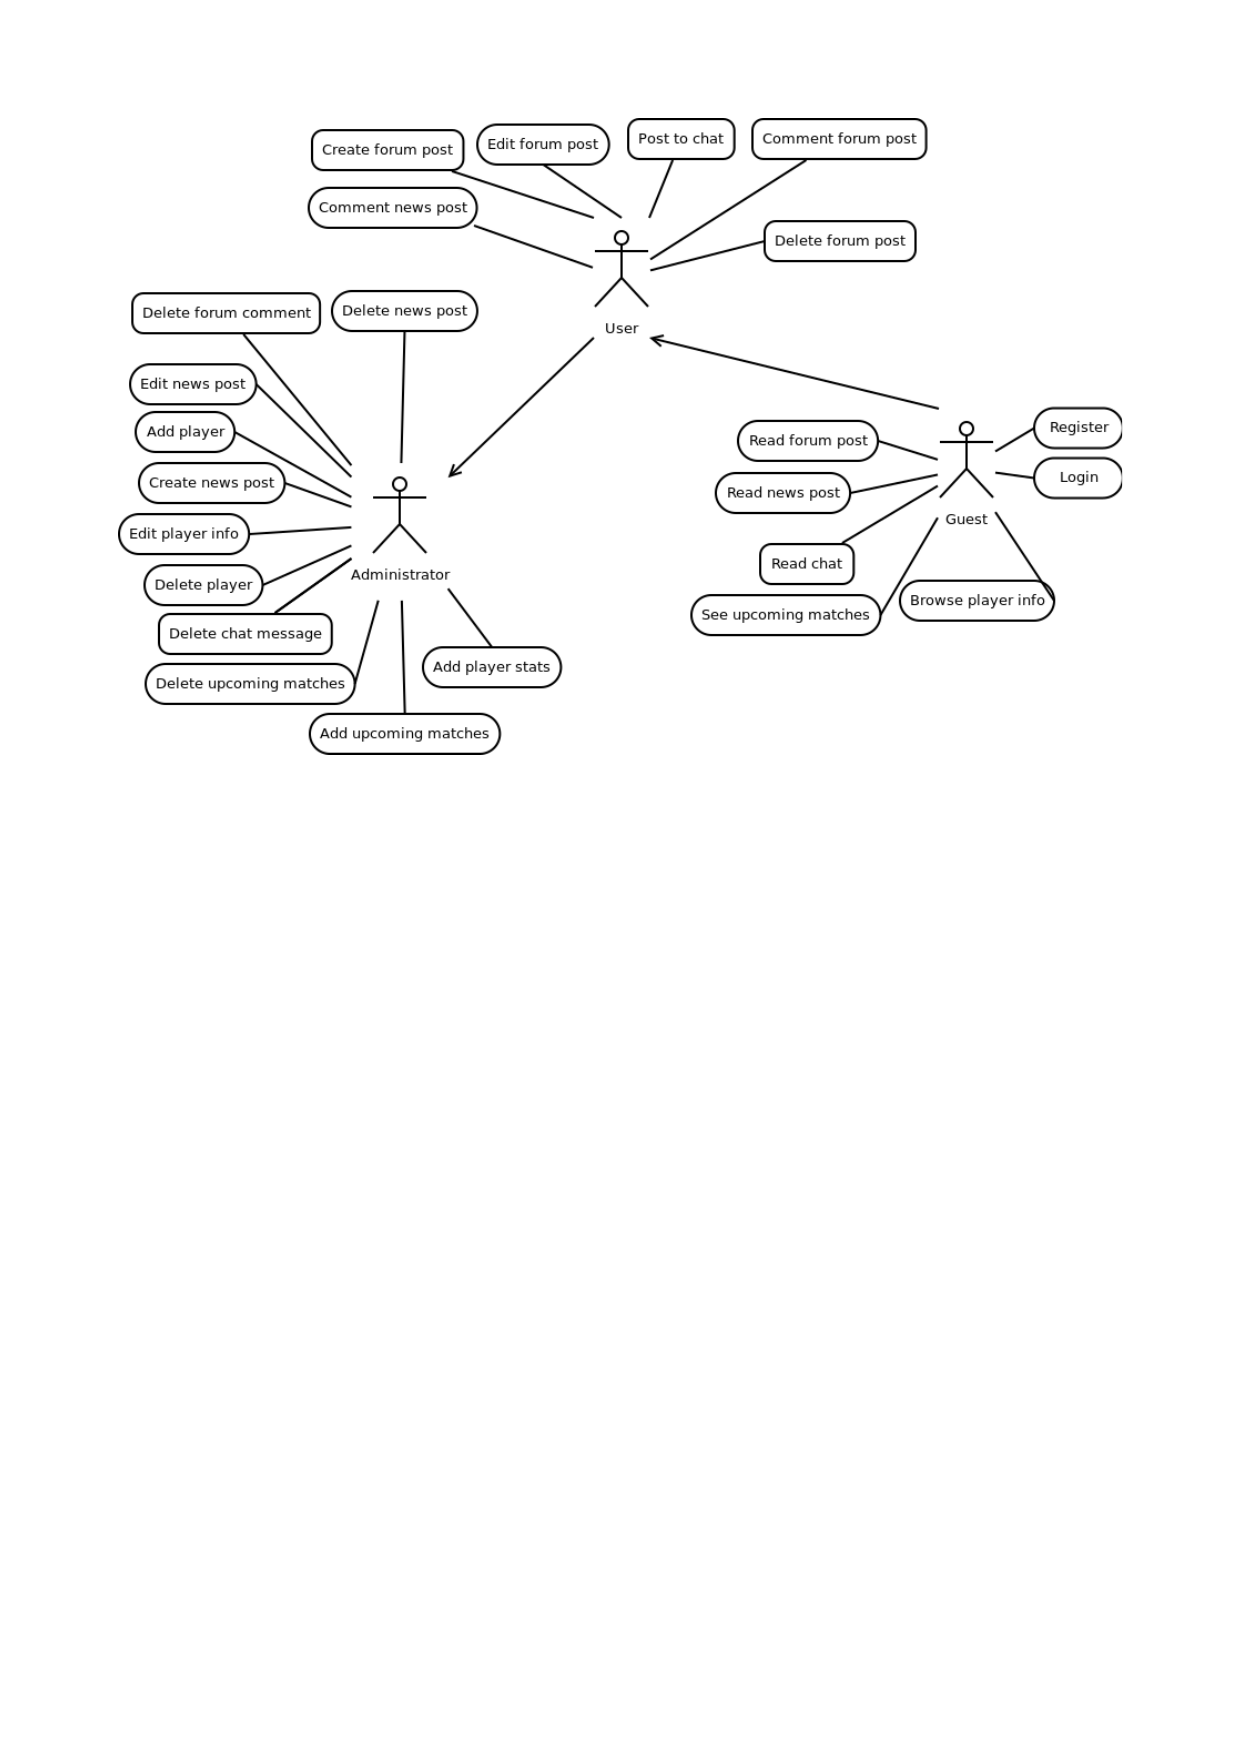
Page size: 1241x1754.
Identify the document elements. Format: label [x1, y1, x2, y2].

picture [118, 118, 1123, 755]
